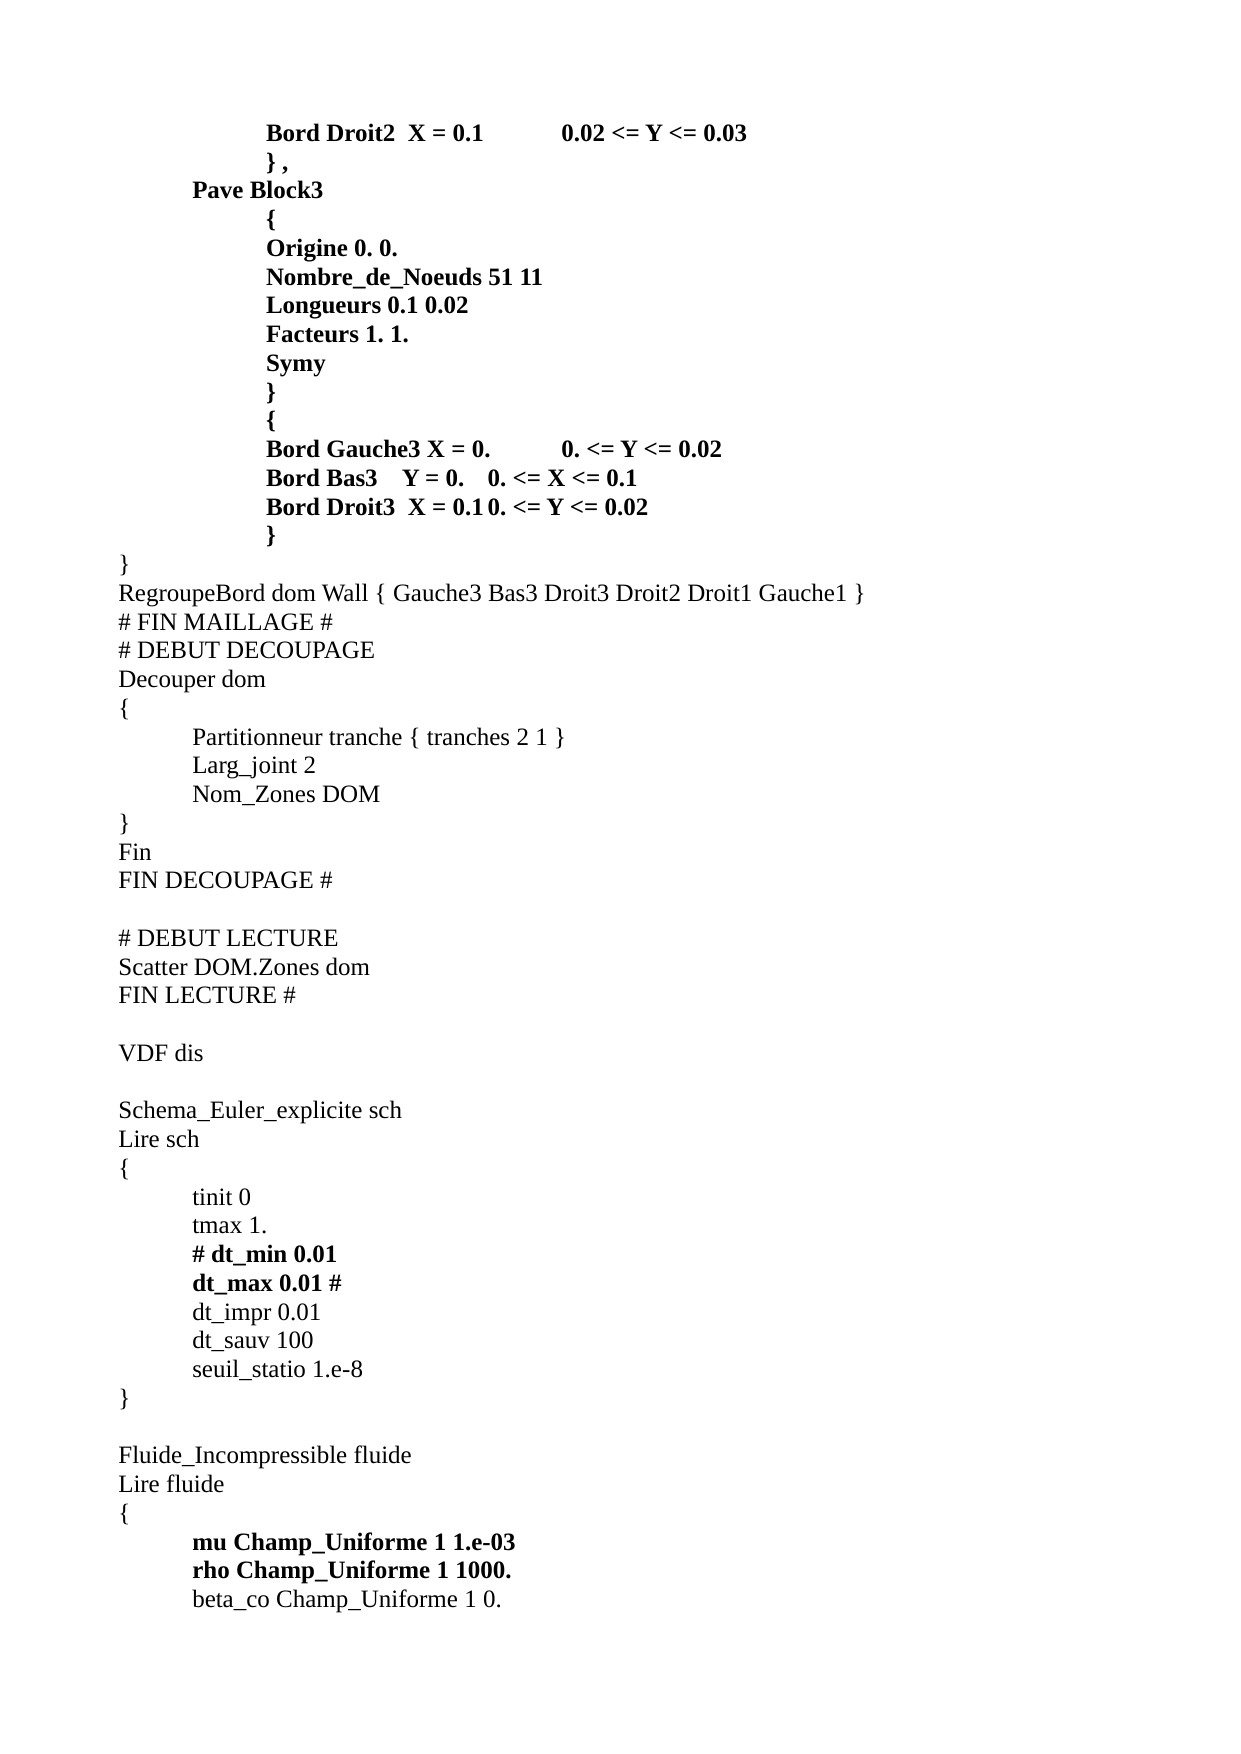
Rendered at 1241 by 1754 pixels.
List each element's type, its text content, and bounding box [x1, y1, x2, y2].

text Bord Droit2 X = 0.1 0.02 <= Y <= 0.03 [118, 118, 1122, 147]
text Partitionneur tranche { tranches 2 1 } [118, 722, 1122, 751]
text Larg_joint 2 [118, 751, 1122, 779]
text beta_co Champ_Uniforme 1 0. [118, 1584, 1122, 1613]
text Symy [118, 348, 1122, 377]
text tmax 1. [118, 1211, 1122, 1239]
text rho Champ_Uniforme 1 1000. [118, 1556, 1122, 1584]
text # FIN MAILLAGE # [118, 607, 1122, 636]
text { [118, 693, 1122, 722]
text dt_sauv 100 [118, 1326, 1122, 1354]
text Bord Gauche3 X = 0. 0. <= Y <= 0.02 [118, 434, 1122, 463]
text Fin [118, 837, 1122, 866]
text dt_impr 0.01 [118, 1297, 1122, 1326]
text } [118, 1383, 1122, 1412]
text FIN DECOUPAGE # [118, 866, 1122, 894]
text Bord Bas3 Y = 0. 0. <= X <= 0.1 [118, 463, 1122, 492]
text Fluide_Incompressible fluide [118, 1441, 1122, 1469]
text Nom_Zones DOM [118, 779, 1122, 808]
text { [118, 1153, 1122, 1182]
text Schema_Euler_explicite sch [118, 1096, 1122, 1124]
text Origine 0. 0. [118, 233, 1122, 262]
text FIN LECTURE # [118, 981, 1122, 1009]
text { [118, 406, 1122, 434]
text Lire sch [118, 1124, 1122, 1153]
text Pave Block3 [118, 176, 1122, 204]
text Scatter DOM.Zones dom [118, 952, 1122, 981]
text Lire fluide [118, 1469, 1122, 1498]
text { [118, 1498, 1122, 1527]
text mu Champ_Uniforme 1 1.e-03 [118, 1527, 1122, 1556]
text } [118, 377, 1122, 406]
text # DEBUT LECTURE [118, 923, 1122, 952]
text } [118, 808, 1122, 837]
text Facteurs 1. 1. [118, 319, 1122, 348]
text dt_max 0.01 # [118, 1268, 1122, 1297]
text Decouper dom [118, 664, 1122, 693]
text Bord Droit3 X = 0.1 0. <= Y <= 0.02 [118, 492, 1122, 521]
text # DEBUT DECOUPAGE [118, 636, 1122, 664]
text Nombre_de_Noeuds 51 11 [118, 262, 1122, 291]
text } , [118, 147, 1122, 176]
text # dt_min 0.01 [118, 1239, 1122, 1268]
text RegroupeBord dom Wall { Gauche3 Bas3 Droit3 Droit2 Droit1 Gauche1 } [118, 578, 1122, 607]
text VDF dis [118, 1038, 1122, 1067]
text seuil_statio 1.e-8 [118, 1354, 1122, 1383]
text } [118, 521, 1122, 549]
text { [118, 204, 1122, 233]
text } [118, 549, 1122, 578]
text Longueurs 0.1 0.02 [118, 291, 1122, 319]
text tinit 0 [118, 1182, 1122, 1211]
